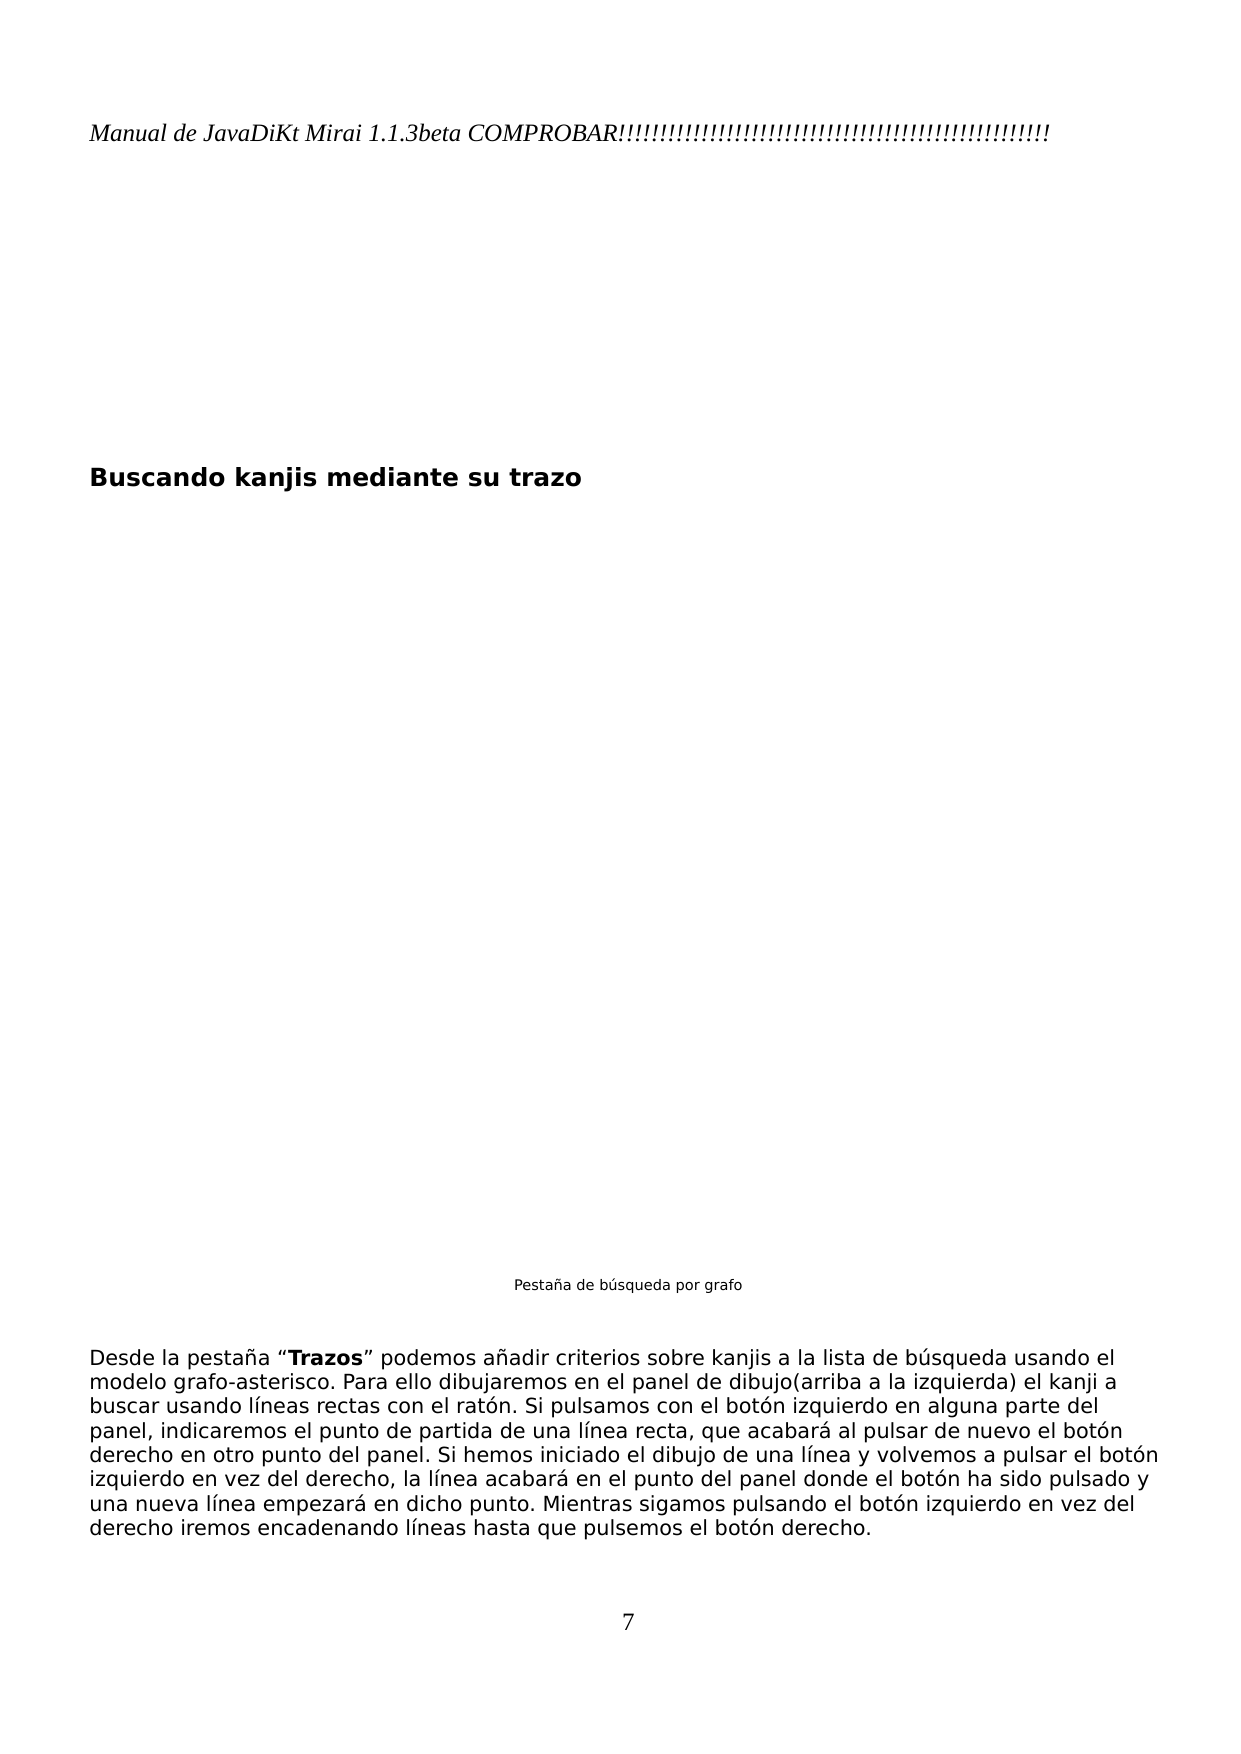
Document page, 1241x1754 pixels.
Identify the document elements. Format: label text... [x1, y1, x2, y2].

text Desde la pestaña “Trazos” podemos añadir criterios sobre kanjis a la lista de búsqueda usando el modelo grafo-asterisco. Para ello dibujaremos en el panel de dibujo(arriba a la izquierda) el kanji a buscar usando líneas rectas con el ratón. Si pulsamos con el botón izquierdo en alguna parte del panel, indicaremos el punto de partida de una línea recta, que acabará al pulsar de nuevo el botón derecho en otro punto del panel. Si hemos iniciado el dibujo de una línea y volvemos a pulsar el botón izquierdo en vez del derecho, la línea acabará en el punto del panel donde el botón ha sido pulsado y una nueva línea empezará en dicho punto. Mientras sigamos pulsando el botón izquierdo en vez del derecho iremos encadenando líneas hasta que pulsemos el botón derecho. [89, 1346, 1167, 1540]
subtitle Buscando kanjis mediante su trazo [89, 463, 1167, 492]
text Pestaña de búsqueda por grafo [89, 1277, 1167, 1294]
